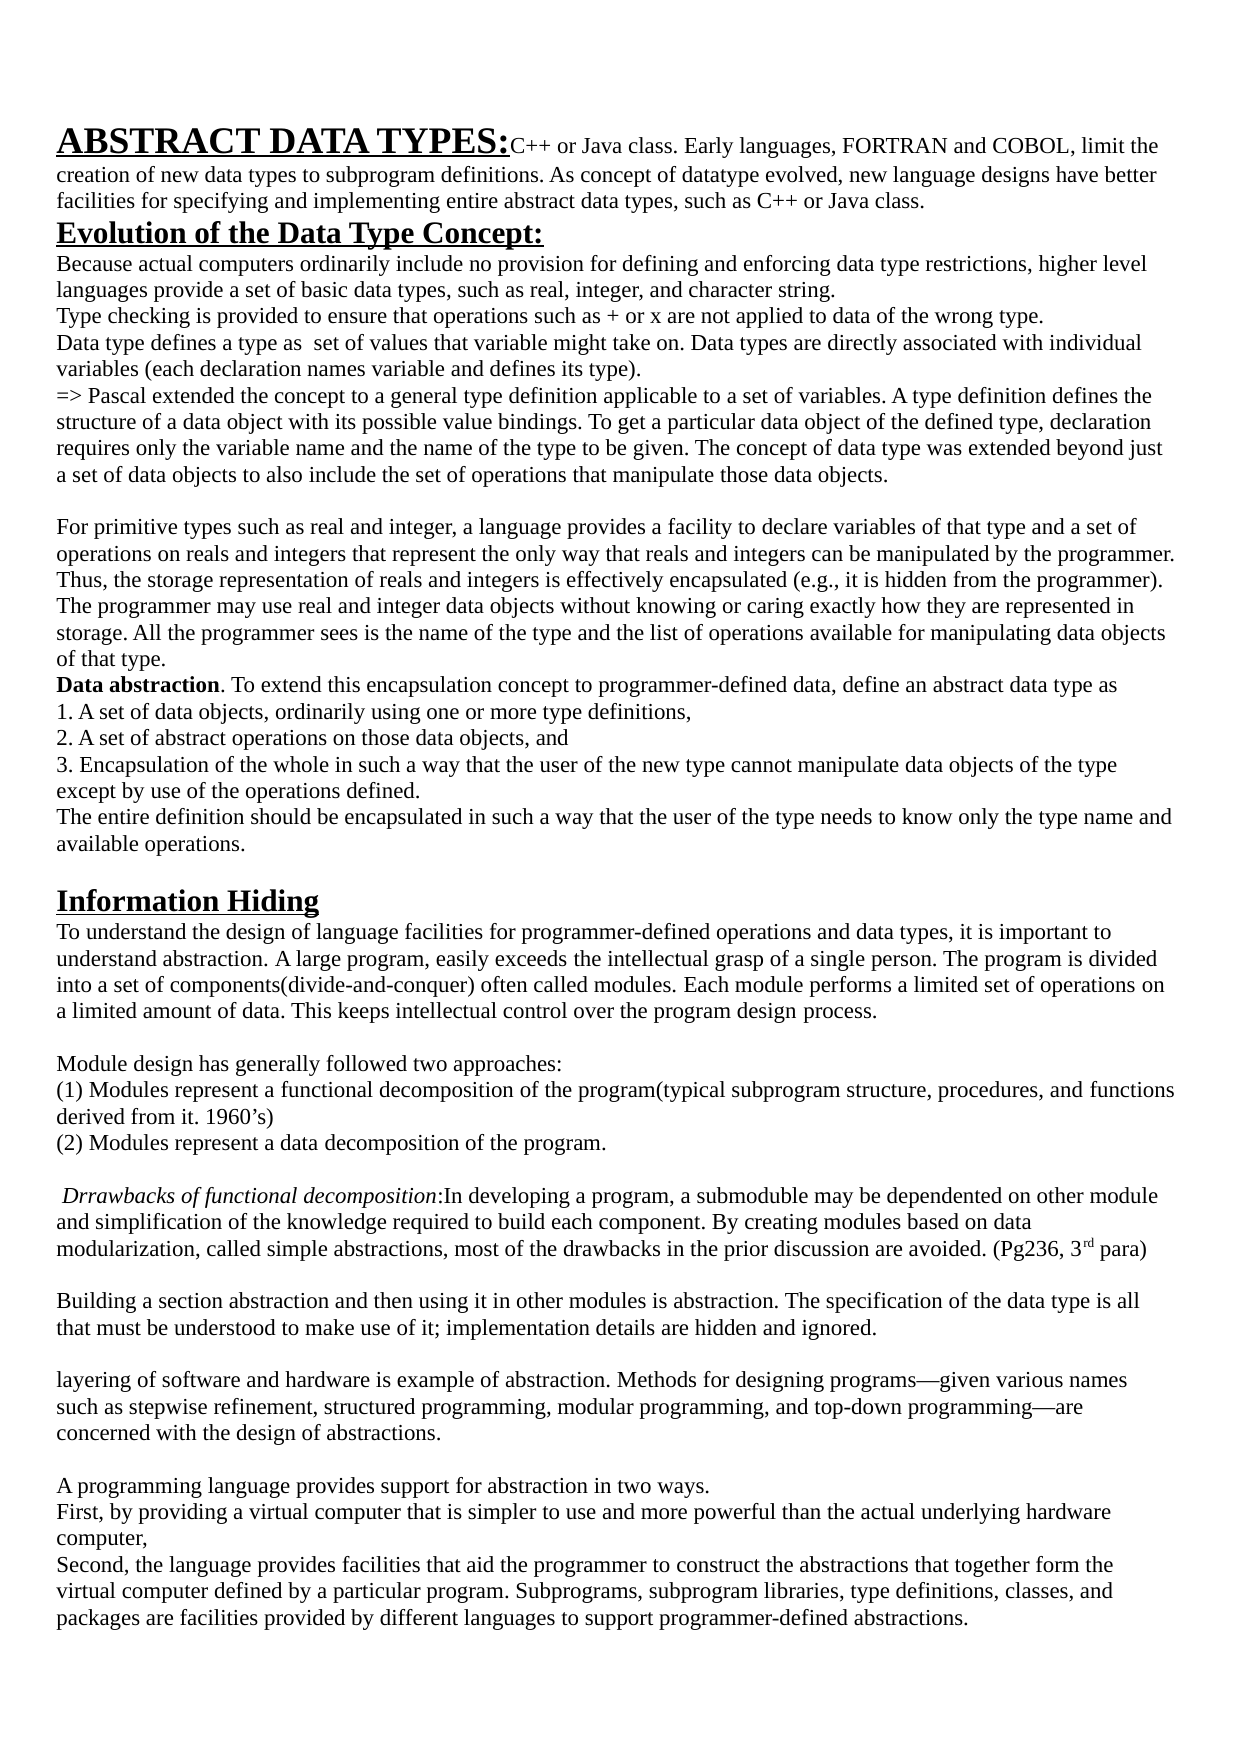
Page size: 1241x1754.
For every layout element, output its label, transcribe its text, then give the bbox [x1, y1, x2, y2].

text To understand the design of language facilities for programmer-defined operations and data types, it is important to understand abstraction. A large program, easily exceeds the intellectual grasp of a single person. The program is divided into a set of components(divide-and-conquer) often called modules. Each module performs a limited set of operations on a limited amount of data. This keeps intellectual control over the program design process. [56, 918, 1178, 1024]
text 1. A set of data objects, ordinarily using one or more type definitions, [56, 698, 1178, 724]
text (1) Modules represent a functional decomposition of the program(typical subprogram structure, procedures, and functions derived from it. 1960’s) [56, 1076, 1178, 1129]
text Second, the language provides facilities that aid the programmer to construct the abstractions that together form the virtual computer defined by a particular program. Subprograms, subprogram libraries, type definitions, classes, and packages are facilities provided by different languages to support programmer-defined abstractions. [56, 1551, 1178, 1630]
text Drrawbacks of functional decomposition:In developing a program, a submoduble may be dependented on other module and simplification of the knowledge required to build each component. By creating modules based on data modularization, called simple abstractions, most of the drawbacks in the prior discussion are avoided. (Pg236, 3rd para) [56, 1182, 1178, 1261]
text Building a section abstraction and then using it in other modules is abstraction. The specification of the data type is all that must be understood to make use of it; implementation details are hidden and ignored. [56, 1287, 1178, 1340]
text ABSTRACT DATA TYPES:C++ or Java class. Early languages, FORTRAN and COBOL, limit the creation of new data types to subprogram definitions. As concept of datatype evolved, new language designs have better facilities for specifying and implementing entire abstract data types, such as C++ or Java class. [56, 118, 1178, 214]
text The entire definition should be encapsulated in such a way that the user of the type needs to know only the type name and available operations. [56, 803, 1178, 856]
text (2) Modules represent a data decomposition of the program. [56, 1129, 1178, 1156]
text Data abstraction. To extend this encapsulation concept to programmer-defined data, define an abstract data type as [56, 672, 1178, 698]
text For primitive types such as real and integer, a language provides a facility to declare variables of that type and a set of operations on reals and integers that represent the only way that reals and integers can be manipulated by the programmer. Thus, the storage representation of reals and integers is effectively encapsulated (e.g., it is hidden from the programmer). The programmer may use real and integer data objects without knowing or caring exactly how they are represented in storage. All the programmer sees is the name of the type and the list of operations available for manipulating data objects of that type. [56, 513, 1178, 672]
text 3. Encapsulation of the whole in such a way that the user of the new type cannot manipulate data objects of the type except by use of the operations defined. [56, 751, 1178, 803]
text Data type defines a type as set of values that variable might take on. Data types are directly associated with individual variables (each declaration names variable and defines its type). [56, 329, 1178, 382]
text Evolution of the Data Type Concept: [56, 214, 1178, 250]
text layering of software and hardware is example of abstraction. Methods for designing programs—given various names [56, 1366, 1178, 1393]
text Information Hiding [56, 882, 1178, 918]
text Because actual computers ordinarily include no provision for defining and enforcing data type restrictions, higher level languages provide a set of basic data types, such as real, integer, and character string. [56, 250, 1178, 303]
text Type checking is provided to ensure that operations such as + or x are not applied to data of the wrong type. [56, 303, 1178, 329]
text First, by providing a virtual computer that is simpler to use and more powerful than the actual underlying hardware computer, [56, 1498, 1178, 1551]
text => Pascal extended the concept to a general type definition applicable to a set of variables. A type definition defines the structure of a data object with its possible value bindings. To get a particular data object of the defined type, declaration requires only the variable name and the name of the type to be given. The concept of data type was extended beyond just a set of data objects to also include the set of operations that manipulate those data objects. [56, 382, 1178, 487]
text 2. A set of abstract operations on those data objects, and [56, 724, 1178, 751]
text Module design has generally followed two approaches: [56, 1050, 1178, 1076]
text such as stepwise refinement, structured programming, modular programming, and top-down programming—are concerned with the design of abstractions. [56, 1393, 1178, 1445]
text A programming language provides support for abstraction in two ways. [56, 1472, 1178, 1498]
